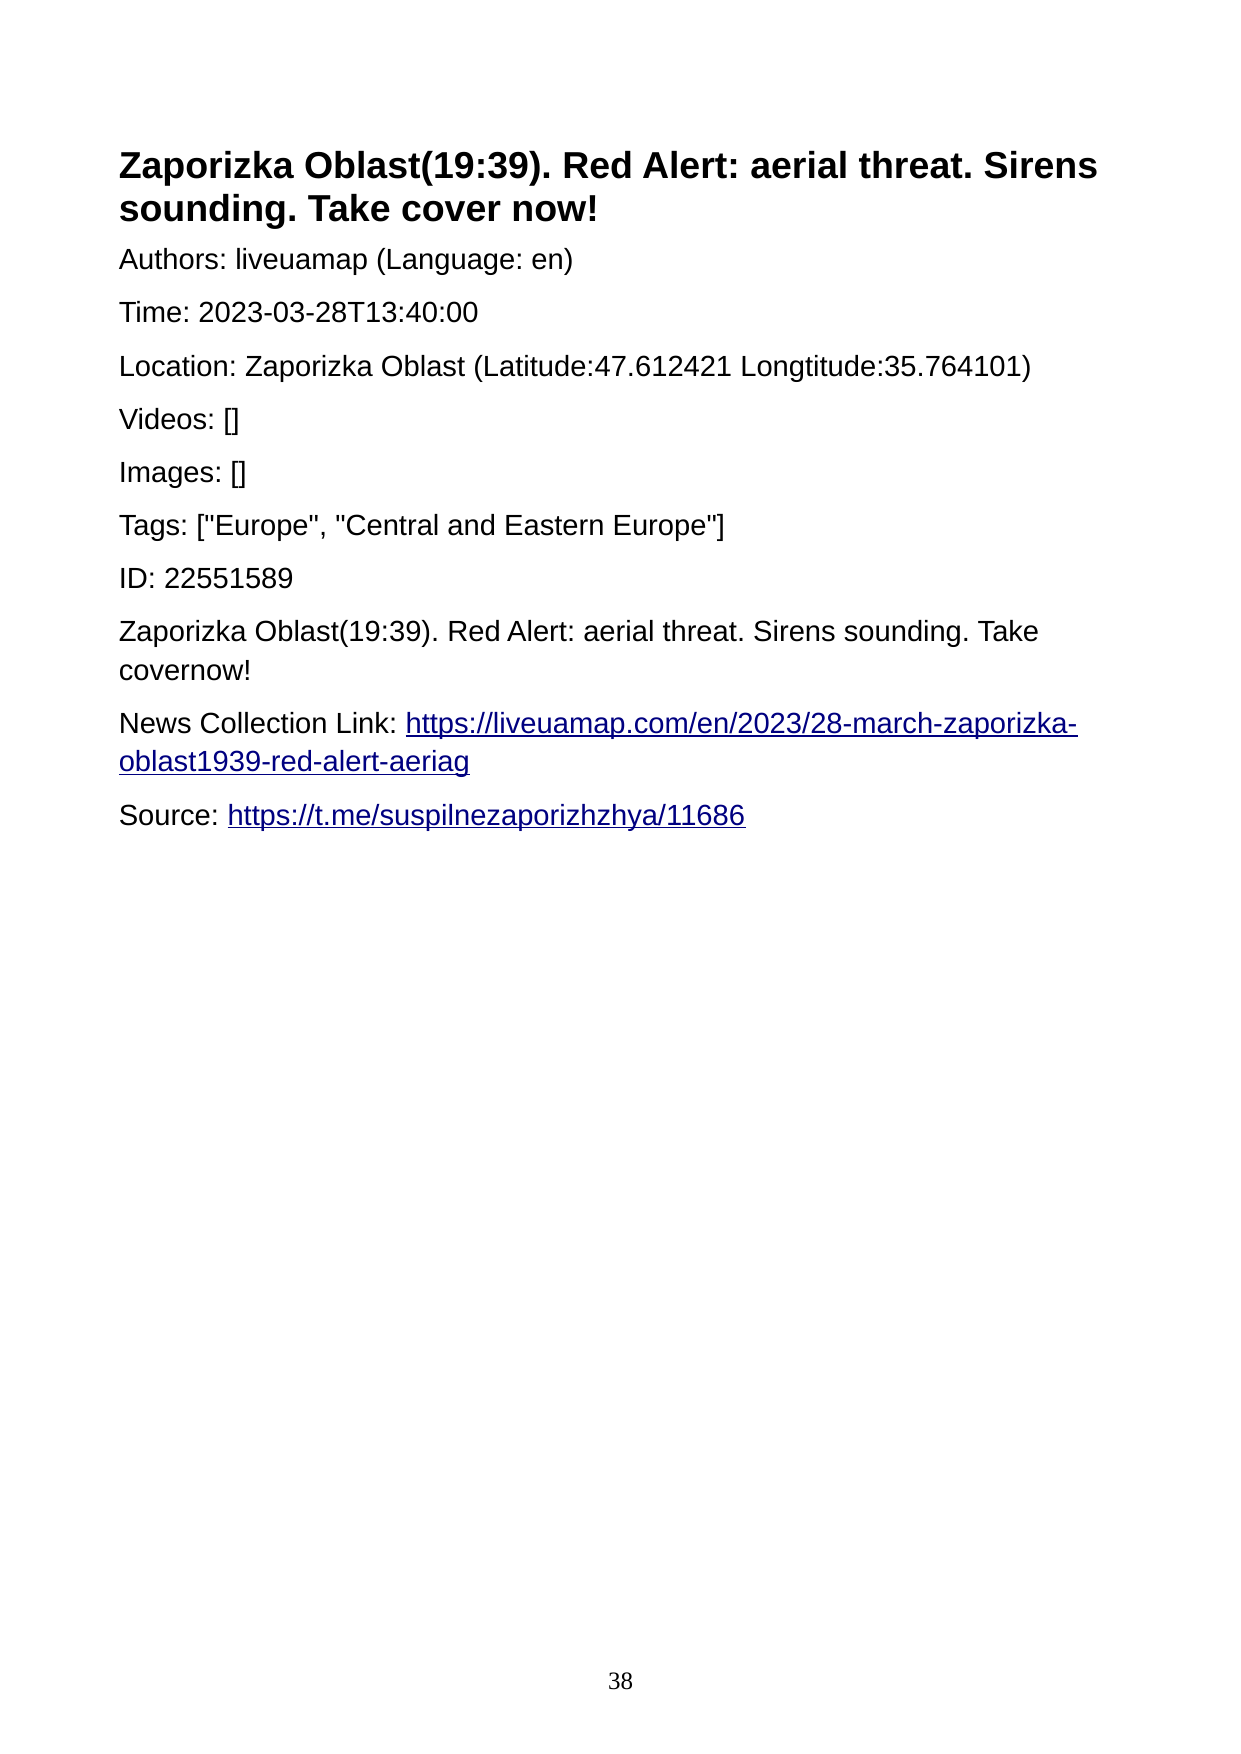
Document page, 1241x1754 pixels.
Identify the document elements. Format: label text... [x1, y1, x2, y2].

text Videos: [] [118, 402, 1122, 435]
text News Collection Link: https://liveuamap.com/en/2023/28-march-zaporizka-oblast1939-red-alert-aeriag [118, 706, 1122, 778]
text Authors: liveuamap (Language: en) [118, 242, 1122, 276]
text Time: 2023-03-28T13:40:00 [118, 295, 1122, 329]
text Source: https://t.me/suspilnezaporizhzhya/11686 [118, 797, 1122, 831]
subtitle Zaporizka Oblast(19:39). Red Alert: aerial threat. Sirens sounding. Take cover now! [118, 143, 1122, 230]
text Tags: ["Europe", "Central and Eastern Europe"] [118, 508, 1122, 541]
text Location: Zaporizka Oblast (Latitude:47.612421 Longtitude:35.764101) [118, 348, 1122, 382]
text Zaporizka Oblast(19:39). Red Alert: aerial threat. Sirens sounding. Take covernow! [118, 614, 1122, 686]
text ID: 22551589 [118, 561, 1122, 594]
text Images: [] [118, 455, 1122, 488]
